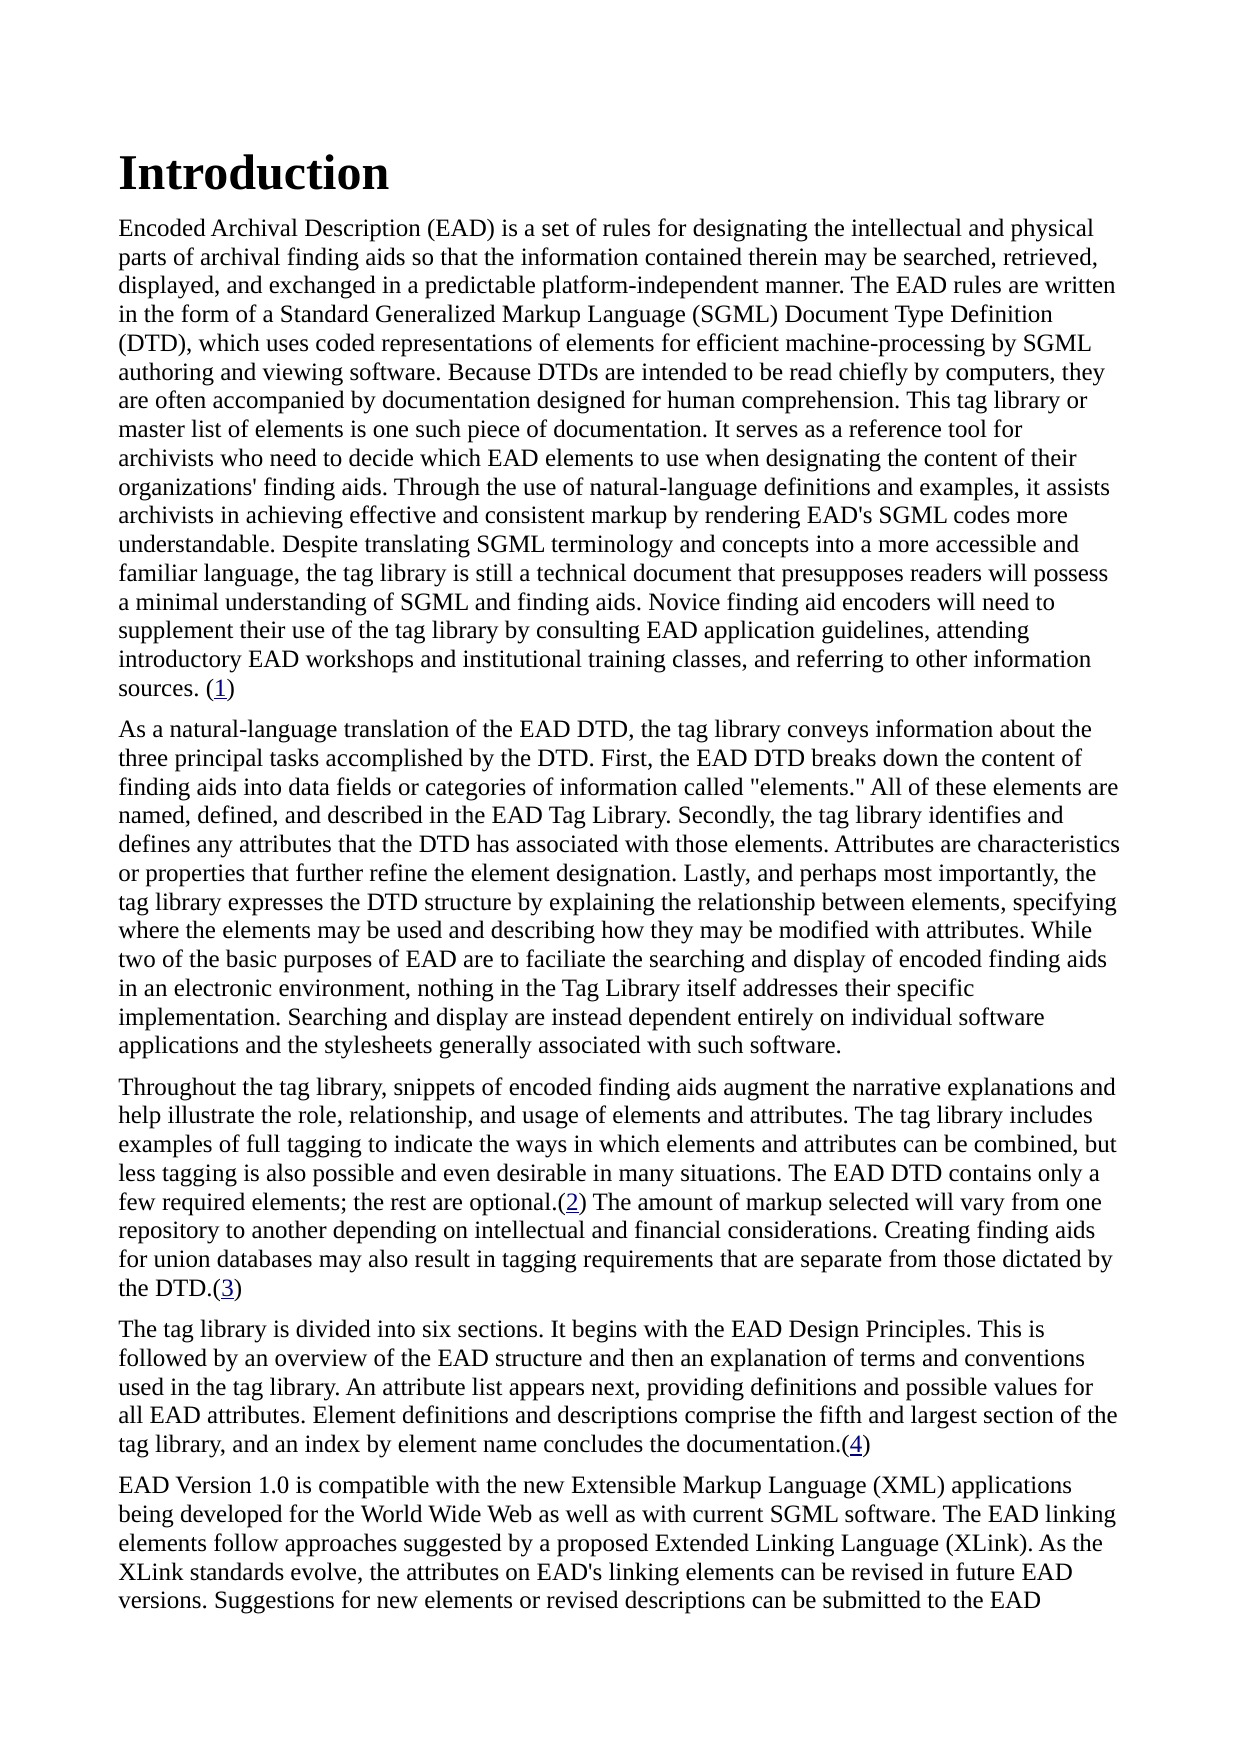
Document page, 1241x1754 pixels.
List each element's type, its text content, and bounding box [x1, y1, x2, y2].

text The tag library is divided into six sections. It begins with the EAD Design Principles. This is followed by an overview of the EAD structure and then an explanation of terms and conventions used in the tag library. An attribute list appears next, providing definitions and possible values for all EAD attributes. Element definitions and descriptions comprise the fifth and largest section of the tag library, and an index by element name concludes the documentation.(4) [118, 1314, 1122, 1458]
text Encoded Archival Description (EAD) is a set of rules for designating the intellectual and physical parts of archival finding aids so that the information contained therein may be searched, retrieved, displayed, and exchanged in a predictable platform-independent manner. The EAD rules are written in the form of a Standard Generalized Markup Language (SGML) Document Type Definition (DTD), which uses coded representations of elements for efficient machine-processing by SGML authoring and viewing software. Because DTDs are intended to be read chiefly by computers, they are often accompanied by documentation designed for human comprehension. This tag library or master list of elements is one such piece of documentation. It serves as a reference tool for archivists who need to decide which EAD elements to use when designating the content of their organizations' finding aids. Through the use of natural-language definitions and examples, it assists archivists in achieving effective and consistent markup by rendering EAD's SGML codes more understandable. Despite translating SGML terminology and concepts into a more accessible and familiar language, the tag library is still a technical document that presupposes readers will possess a minimal understanding of SGML and finding aids. Novice finding aid encoders will need to supplement their use of the tag library by consulting EAD application guidelines, attending introductory EAD workshops and institutional training classes, and referring to other information sources. (1) [118, 213, 1122, 702]
subtitle Introduction [118, 143, 1122, 201]
text EAD Version 1.0 is compatible with the new Extensible Markup Language (XML) applications being developed for the World Wide Web as well as with current SGML software. The EAD linking elements follow approaches suggested by a proposed Extended Linking Language (XLink). As the XLink standards evolve, the attributes on EAD's linking elements can be revised in future EAD versions. Suggestions for new elements or revised descriptions can be submitted to the EAD [118, 1471, 1122, 1614]
text Throughout the tag library, snippets of encoded finding aids augment the narrative explanations and help illustrate the role, relationship, and usage of elements and attributes. The tag library includes examples of full tagging to indicate the ways in which elements and attributes can be combined, but less tagging is also possible and even desirable in many situations. The EAD DTD contains only a few required elements; the rest are optional.(2) The amount of markup selected will vary from one repository to another depending on intellectual and financial considerations. Creating finding aids for union databases may also result in tagging requirements that are separate from those dictated by the DTD.(3) [118, 1072, 1122, 1302]
text As a natural-language translation of the EAD DTD, the tag library conveys information about the three principal tasks accomplished by the DTD. First, the EAD DTD breaks down the content of finding aids into data fields or categories of information called "elements." All of these elements are named, defined, and described in the EAD Tag Library. Secondly, the tag library identifies and defines any attributes that the DTD has associated with those elements. Attributes are characteristics or properties that further refine the element designation. Lastly, and perhaps most importantly, the tag library expresses the DTD structure by explaining the relationship between elements, specifying where the elements may be used and describing how they may be modified with attributes. While two of the basic purposes of EAD are to faciliate the searching and display of encoded finding aids in an electronic environment, nothing in the Tag Library itself addresses their specific implementation. Searching and display are instead dependent entirely on individual software applications and the stylesheets generally associated with such software. [118, 714, 1122, 1059]
